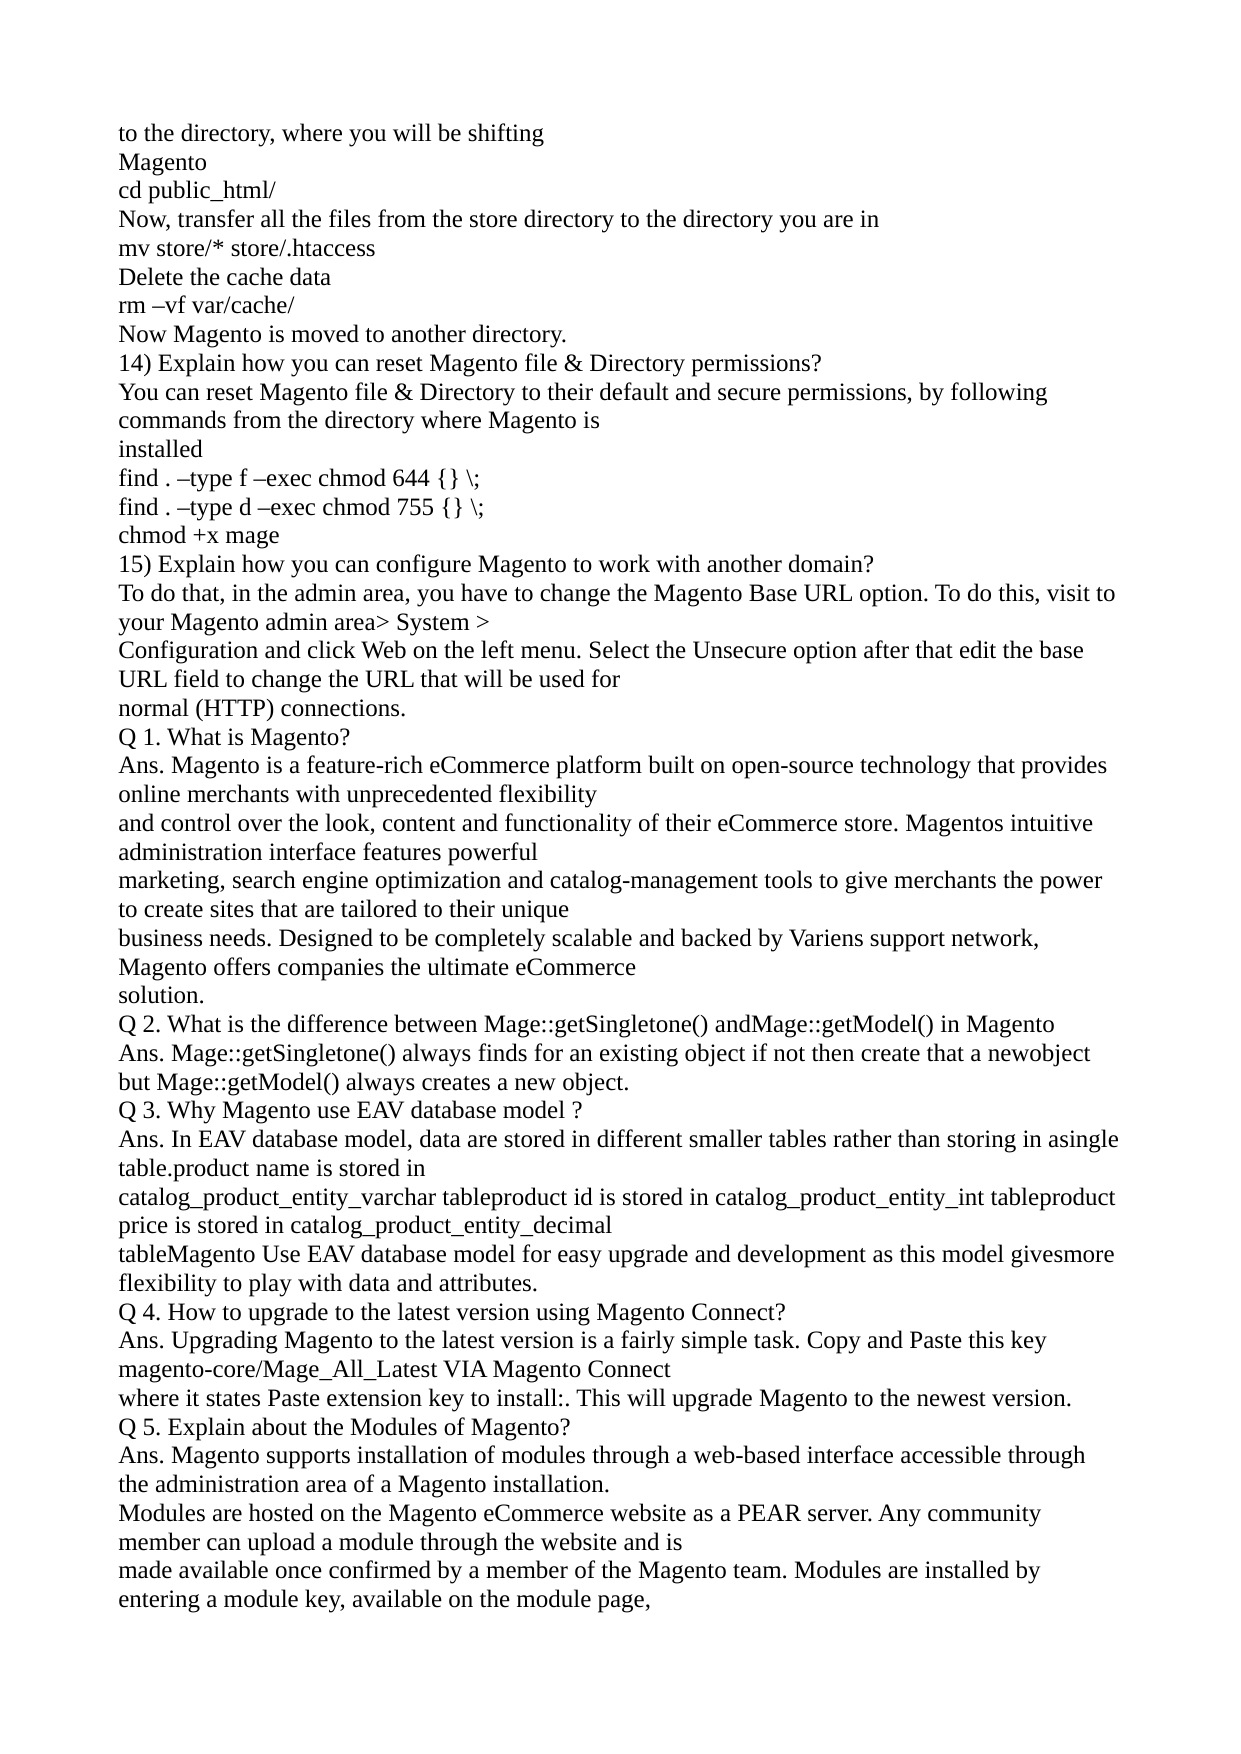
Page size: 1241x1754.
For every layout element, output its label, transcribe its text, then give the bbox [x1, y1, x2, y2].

text Now, transfer all the files from the store directory to the directory you are in [118, 204, 1122, 233]
text cd public_html/ [118, 176, 1122, 204]
text Q 2. What is the difference between Mage::getSingletone() andMage::getModel() in Magento [118, 1009, 1122, 1038]
text and control over the look, content and functionality of their eCommerce store. Magentos intuitive administration interface features powerful [118, 808, 1122, 866]
text Q 4. How to upgrade to the latest version using Magento Connect? [118, 1297, 1122, 1326]
text Modules are hosted on the Magento eCommerce website as a PEAR server. Any community member can upload a module through the website and is [118, 1498, 1122, 1556]
text Ans. Mage::getSingletone() always finds for an existing object if not then create that a newobject but Mage::getModel() always creates a new object. [118, 1038, 1122, 1096]
text Magento [118, 147, 1122, 176]
text installed [118, 434, 1122, 463]
text tableMagento Use EAV database model for easy upgrade and development as this model givesmore flexibility to play with data and attributes. [118, 1239, 1122, 1297]
text Q 1. What is Magento? [118, 722, 1122, 751]
text where it states Paste extension key to install:. This will upgrade Magento to the newest version. [118, 1383, 1122, 1412]
text Ans. In EAV database model, data are stored in different smaller tables rather than storing in asingle table.product name is stored in [118, 1124, 1122, 1182]
text 15) Explain how you can configure Magento to work with another domain? [118, 549, 1122, 578]
text marketing, search engine optimization and catalog-management tools to give merchants the power to create sites that are tailored to their unique [118, 866, 1122, 923]
text 14) Explain how you can reset Magento file & Directory permissions? [118, 348, 1122, 377]
text rm –vf var/cache/ [118, 291, 1122, 319]
text To do that, in the admin area, you have to change the Magento Base URL option. To do this, visit to your Magento admin area> System > [118, 578, 1122, 636]
text Configuration and click Web on the left menu. Select the Unsecure option after that edit the base URL field to change the URL that will be used for [118, 636, 1122, 693]
text catalog_product_entity_varchar tableproduct id is stored in catalog_product_entity_int tableproduct price is stored in catalog_product_entity_decimal [118, 1182, 1122, 1239]
text You can reset Magento file & Directory to their default and secure permissions, by following commands from the directory where Magento is [118, 377, 1122, 434]
text chmod +x mage [118, 521, 1122, 549]
text Ans. Upgrading Magento to the latest version is a fairly simple task. Copy and Paste this key magento-core/Mage_All_Latest VIA Magento Connect [118, 1326, 1122, 1383]
text normal (HTTP) connections. [118, 693, 1122, 722]
text business needs. Designed to be completely scalable and backed by Variens support network, Magento offers companies the ultimate eCommerce [118, 923, 1122, 981]
text to the directory, where you will be shifting [118, 118, 1122, 147]
text made available once confirmed by a member of the Magento team. Modules are installed by entering a module key, available on the module page, [118, 1556, 1122, 1613]
text Q 5. Explain about the Modules of Magento? [118, 1412, 1122, 1441]
text mv store/* store/.htaccess [118, 233, 1122, 262]
text solution. [118, 981, 1122, 1009]
text find . –type d –exec chmod 755 {} \; [118, 492, 1122, 521]
text Delete the cache data [118, 262, 1122, 291]
text Ans. Magento is a feature-rich eCommerce platform built on open-source technology that provides online merchants with unprecedented flexibility [118, 751, 1122, 808]
text find . –type f –exec chmod 644 {} \; [118, 463, 1122, 492]
text Ans. Magento supports installation of modules through a web-based interface accessible through the administration area of a Magento installation. [118, 1441, 1122, 1498]
text Q 3. Why Magento use EAV database model ? [118, 1096, 1122, 1124]
text Now Magento is moved to another directory. [118, 319, 1122, 348]
